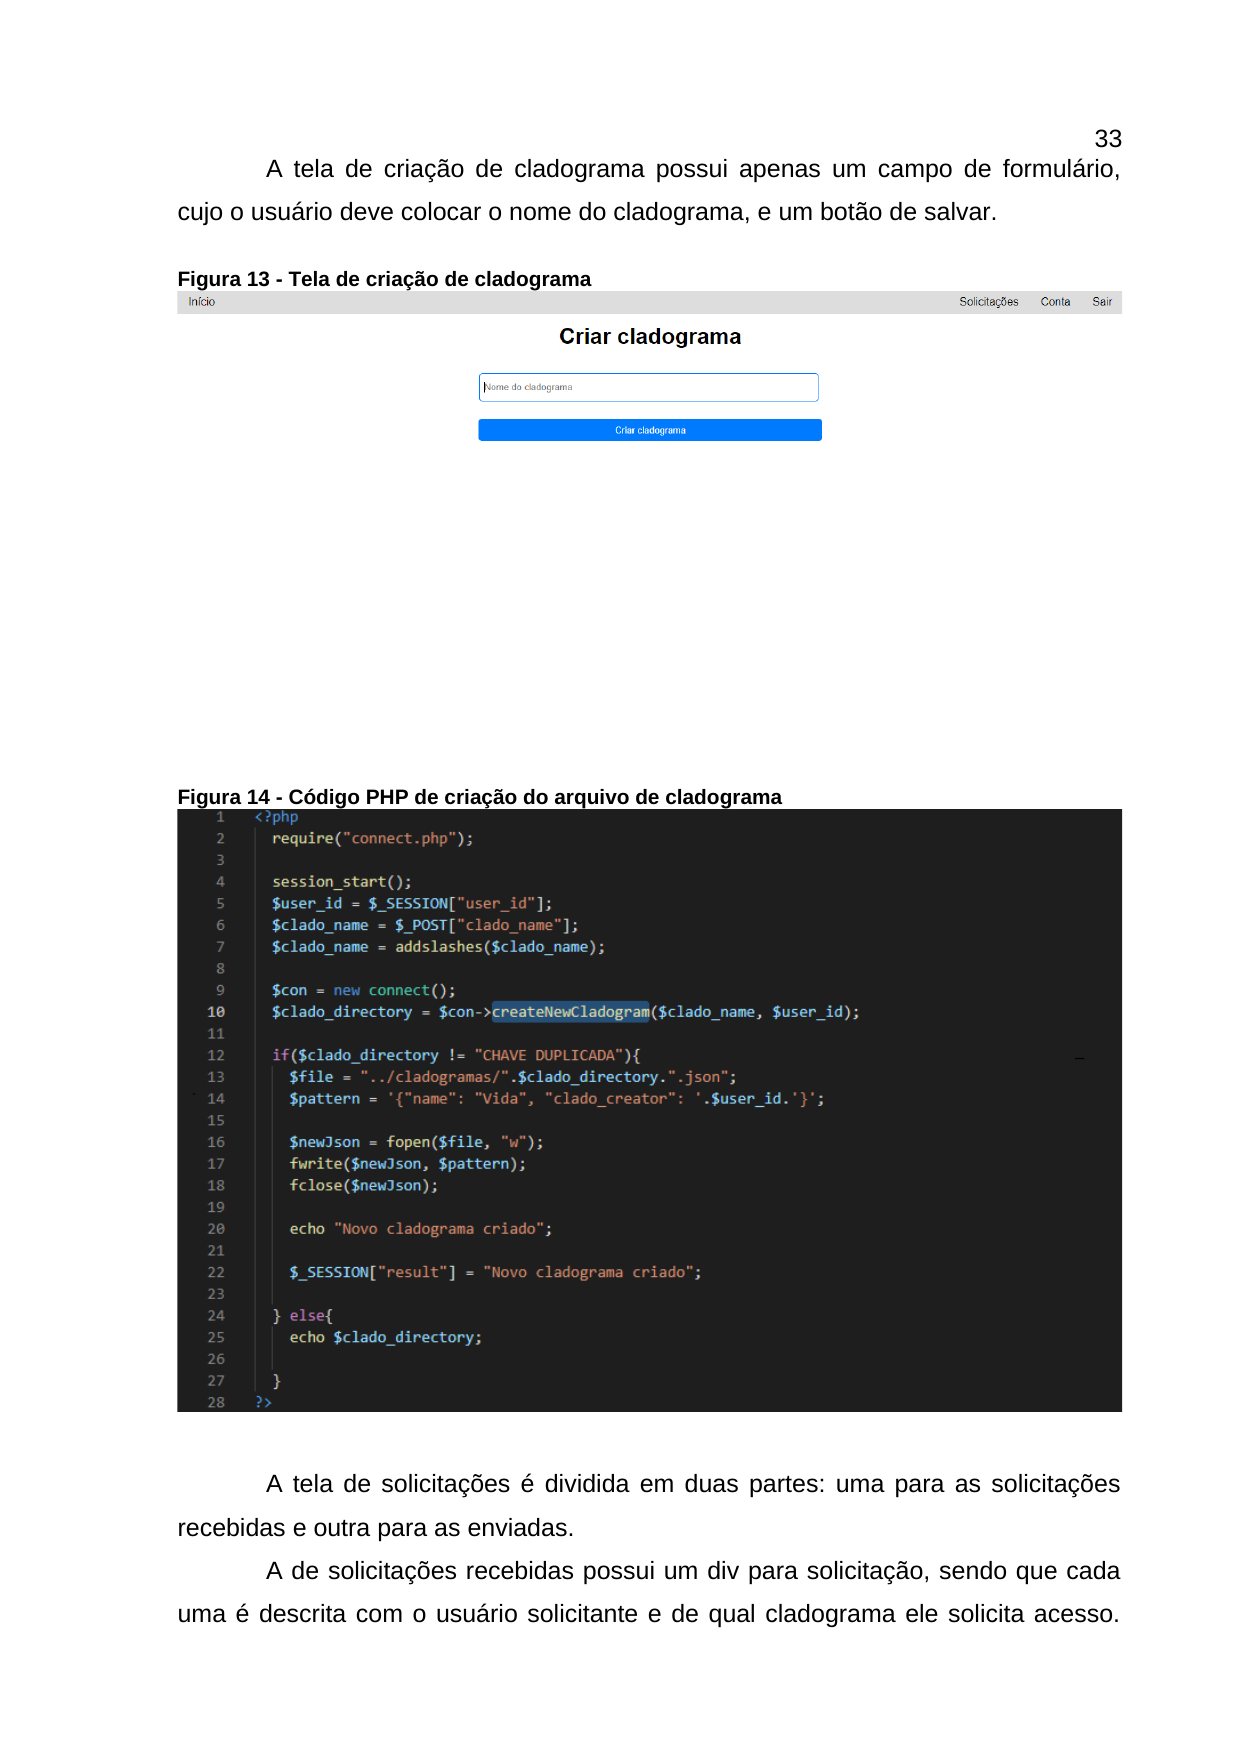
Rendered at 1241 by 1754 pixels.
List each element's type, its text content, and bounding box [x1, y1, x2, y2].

text Figura 14 - Código PHP de criação do arquivo de cladograma [177, 785, 1122, 809]
picture [177, 809, 1123, 1412]
text A tela de solicitações é dividida em duas partes: uma para as solicitações recebidas e outra para as enviadas. [177, 1469, 1122, 1541]
text A de solicitações recebidas possui um div para solicitação, sendo que cada uma é descrita com o usuário solicitante e de qual cladograma ele solicita acesso. [177, 1556, 1122, 1628]
text A tela de criação de cladograma possui apenas um campo de formulário, cujo o usuário deve colocar o nome do cladograma, e um botão de salvar. [177, 153, 1122, 225]
text Figura 13 - Tela de criação de cladograma [177, 267, 1122, 291]
picture [177, 291, 1123, 724]
